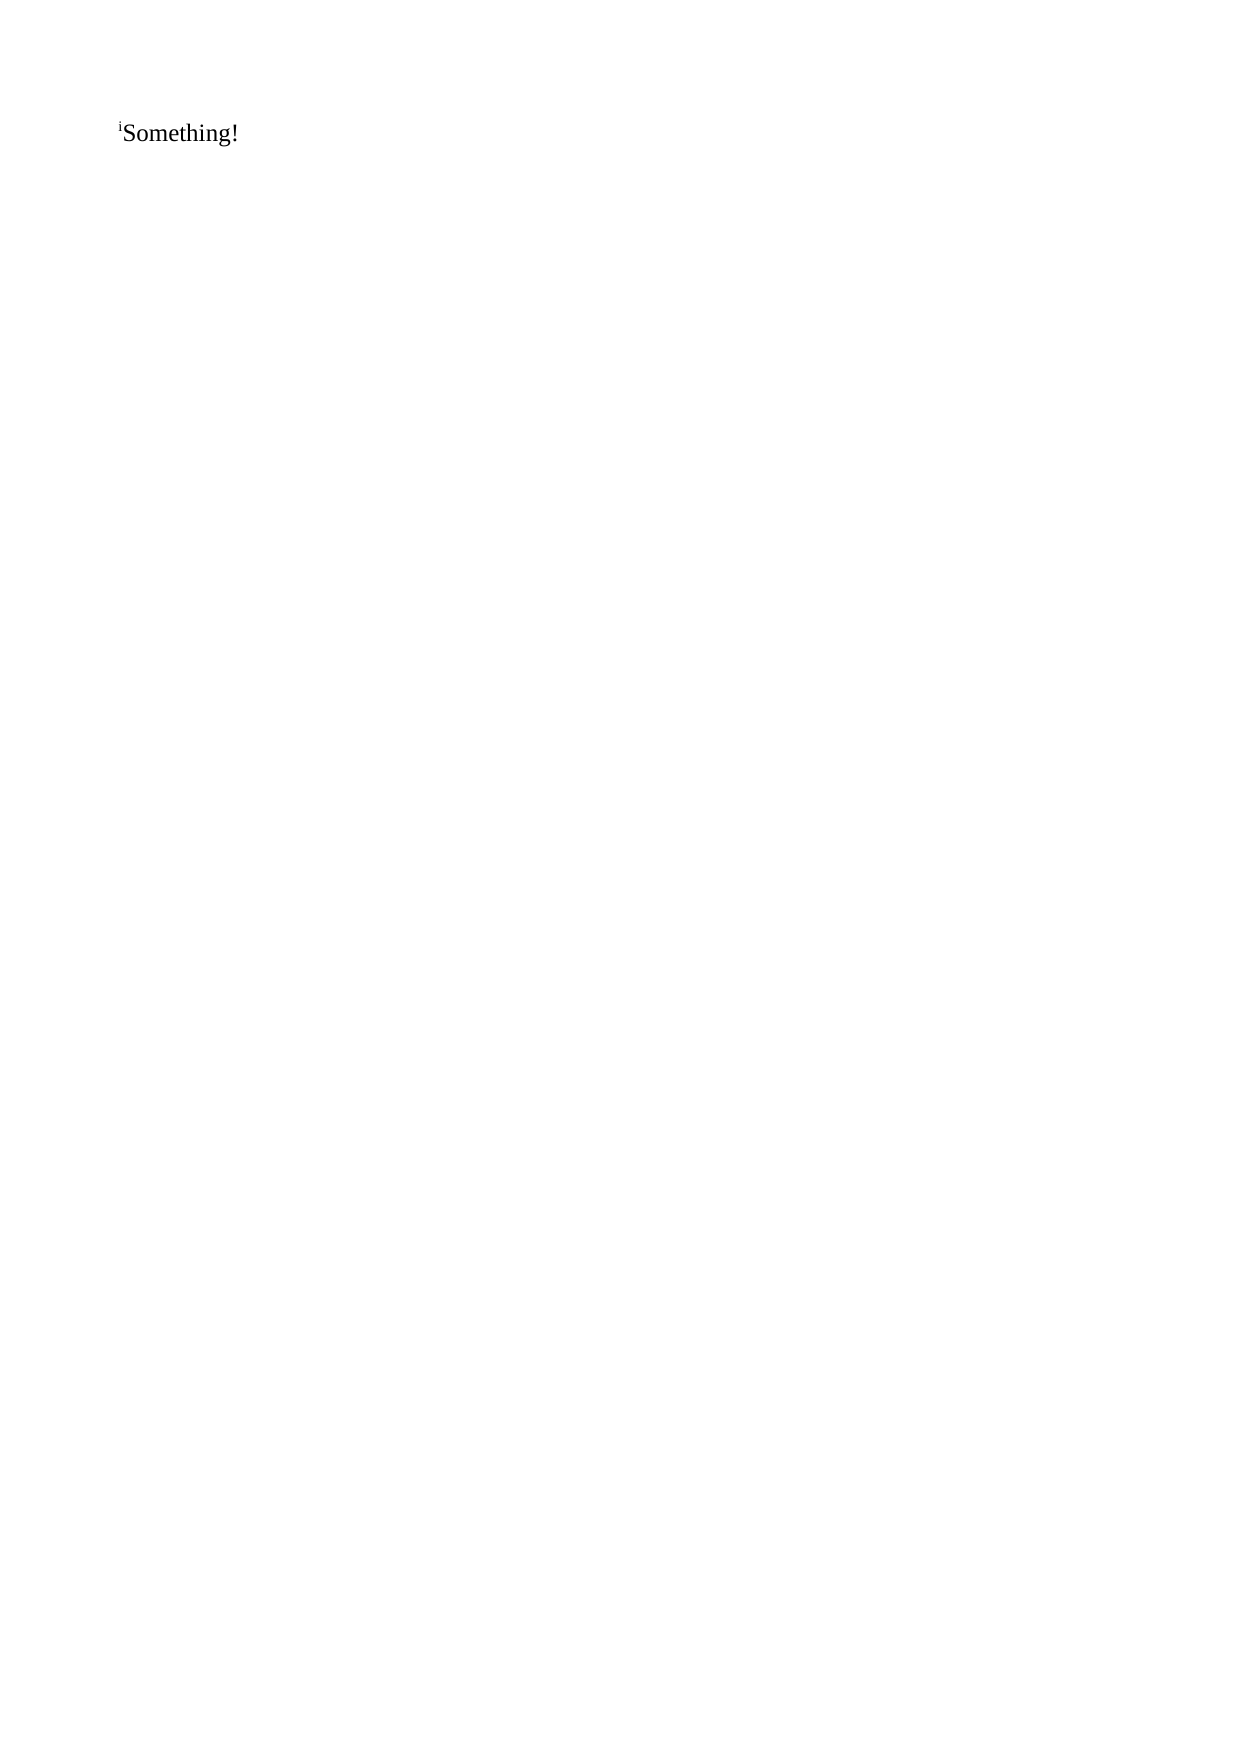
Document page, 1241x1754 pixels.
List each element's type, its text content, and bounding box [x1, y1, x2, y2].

text Something! [118, 118, 1122, 147]
